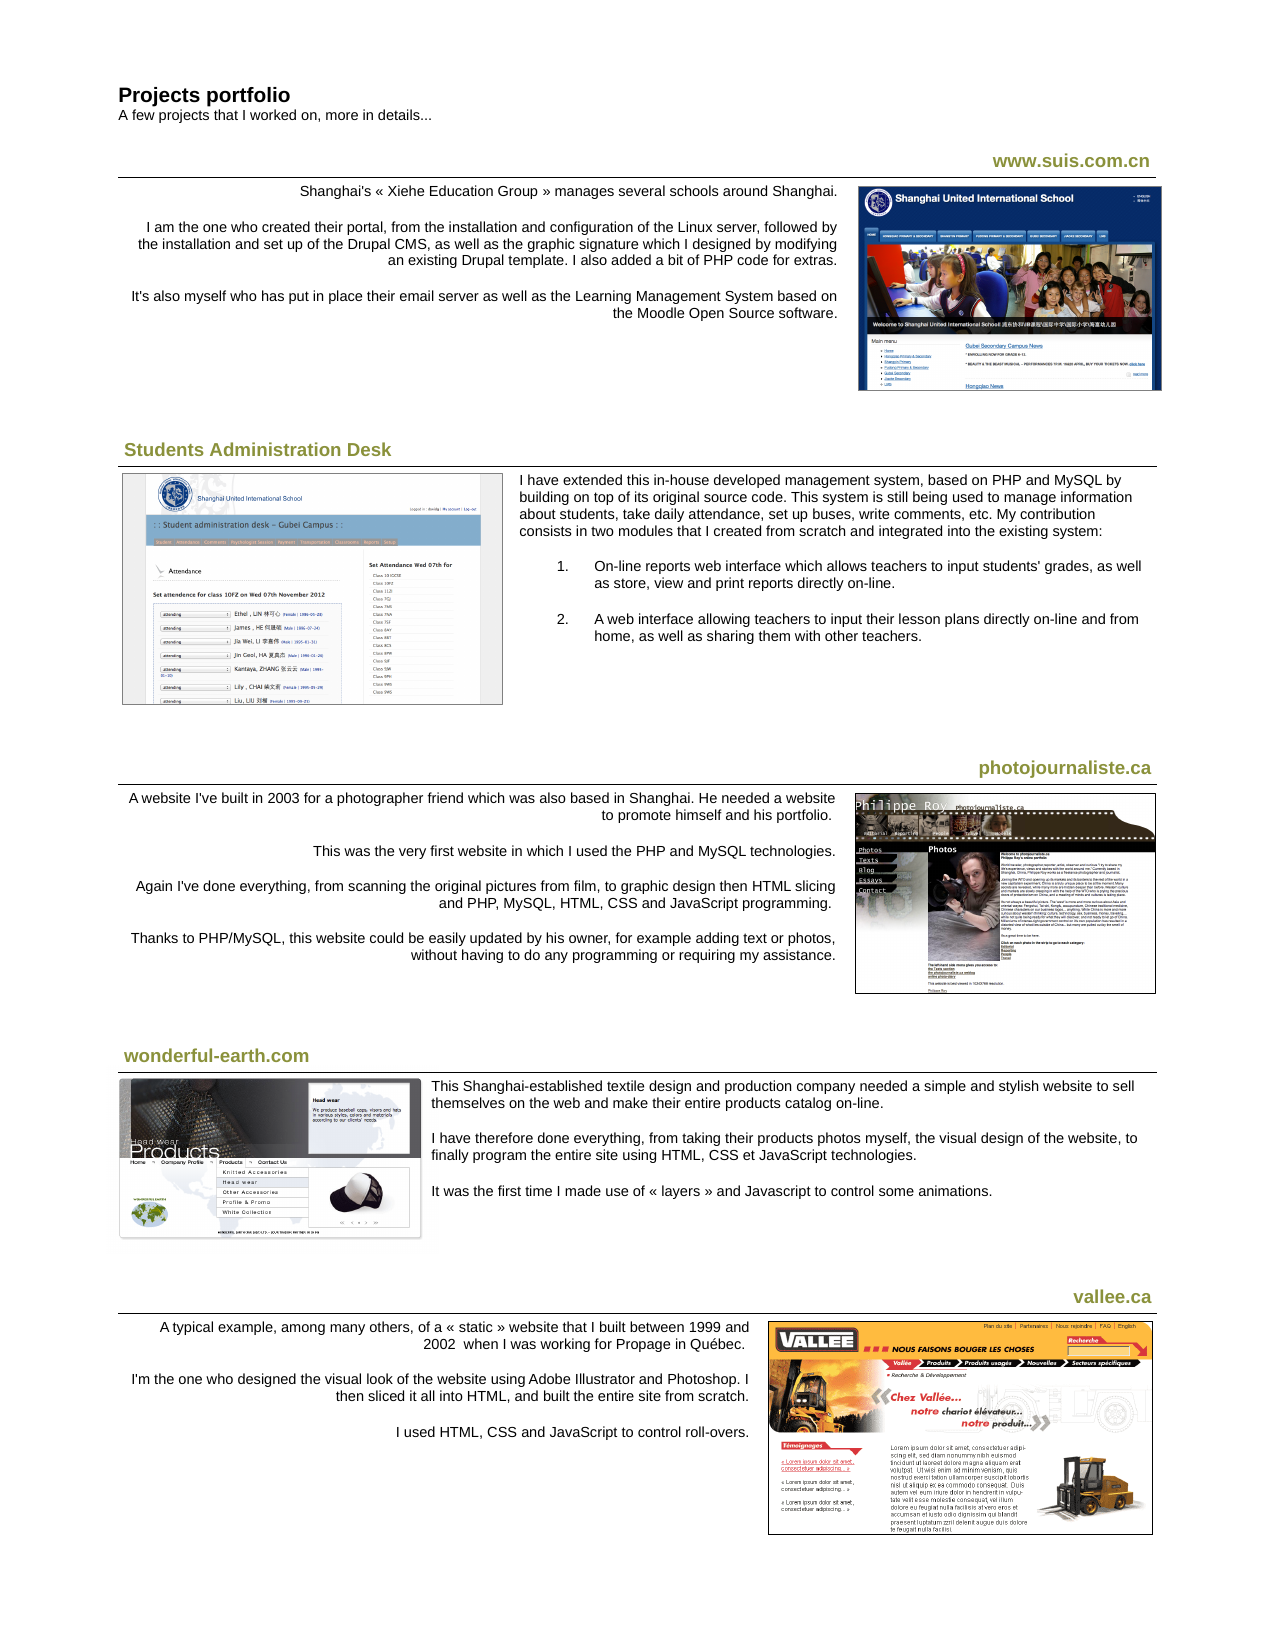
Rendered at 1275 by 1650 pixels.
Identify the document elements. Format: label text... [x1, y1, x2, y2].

picture [859, 187, 1161, 390]
table_header vallee.ca [118, 1268, 1157, 1313]
table_cell A typical example, among many others, of a « static » website that I built between 1999 and 2002 when I was working for Propage in Québec. I'm the one who designed the visual look of the website using Adobe Illustrator and Photoshop. I then sliced it all into HTML, and built the entire site from scratch. I used HTML, CSS and JavaScript to control roll-overs. [118, 1314, 755, 1465]
table_cell [755, 1314, 1157, 1465]
table_header wonderful-earth.com [118, 1027, 1157, 1072]
table_cell This Shanghai-established textile design and production company needed a simple and stylish website to sell themselves on the web and make their entire products catalog on-line. I have therefore done everything, from taking their products photos myself, the visual design of the website, to finally program the entire site using HTML, CSS et JavaScript technologies. It was the first time I made use of « layers » and Javascript to control some animations. [439, 1073, 1157, 1239]
table_cell Shanghai's « Xiehe Education Group » manages several schools around Shanghai. I am the one who created their portal, from the installation and configuration of the Linux server, followed by the installation and set up of the Drupal CMS, as well as the graphic signature which I designed by modifying an existing Drupal template. I also added a bit of PHP code for extras. It's also myself who has put in place their email server as well as the Learning Management System based on the Moodle Open Source software. [118, 178, 844, 393]
table_header Students Administration Desk [118, 421, 1157, 466]
picture [769, 1322, 1152, 1534]
table_cell [118, 467, 513, 710]
table_cell [844, 178, 1156, 393]
text A few projects that I worked on, more in details... [118, 107, 1157, 123]
text Projects portfolio [118, 83, 1157, 107]
picture [123, 474, 502, 704]
picture [856, 794, 1155, 993]
picture [106, 1065, 439, 1254]
table_cell I have extended this in-house developed management system, based on PHP and MySQL by building on top of its original source code. This system is still being used to manage information about students, take daily attendance, set up buses, write comments, etc. My contribution consists in two modules that I created from scratch and integrated into the existing system: On-line reports web interface which allows teachers to input students' grades, as well as store, view and print reports directly on-line. A web interface allowing teachers to input their lesson plans directly on-line and from home, as well as sharing them with other teachers. [514, 467, 1157, 710]
table_header www.suis.com.cn [118, 132, 1156, 177]
table_header photojournaliste.ca [118, 739, 1157, 784]
table_cell A website I've built in 2003 for a photographer friend which was also based in Shanghai. He needed a website to promote himself and his portfolio. This was the very first website in which I used the PHP and MySQL technologies. Again I've done everything, from scanning the original pictures from film, to graphic design then HTML slicing and PHP, MySQL, HTML, CSS and JavaScript programming. Thanks to PHP/MySQL, this website could be easily updated by his owner, for example adding text or photos, without having to do any programming or requiring my assistance. [118, 785, 842, 998]
table_cell [842, 785, 1157, 998]
